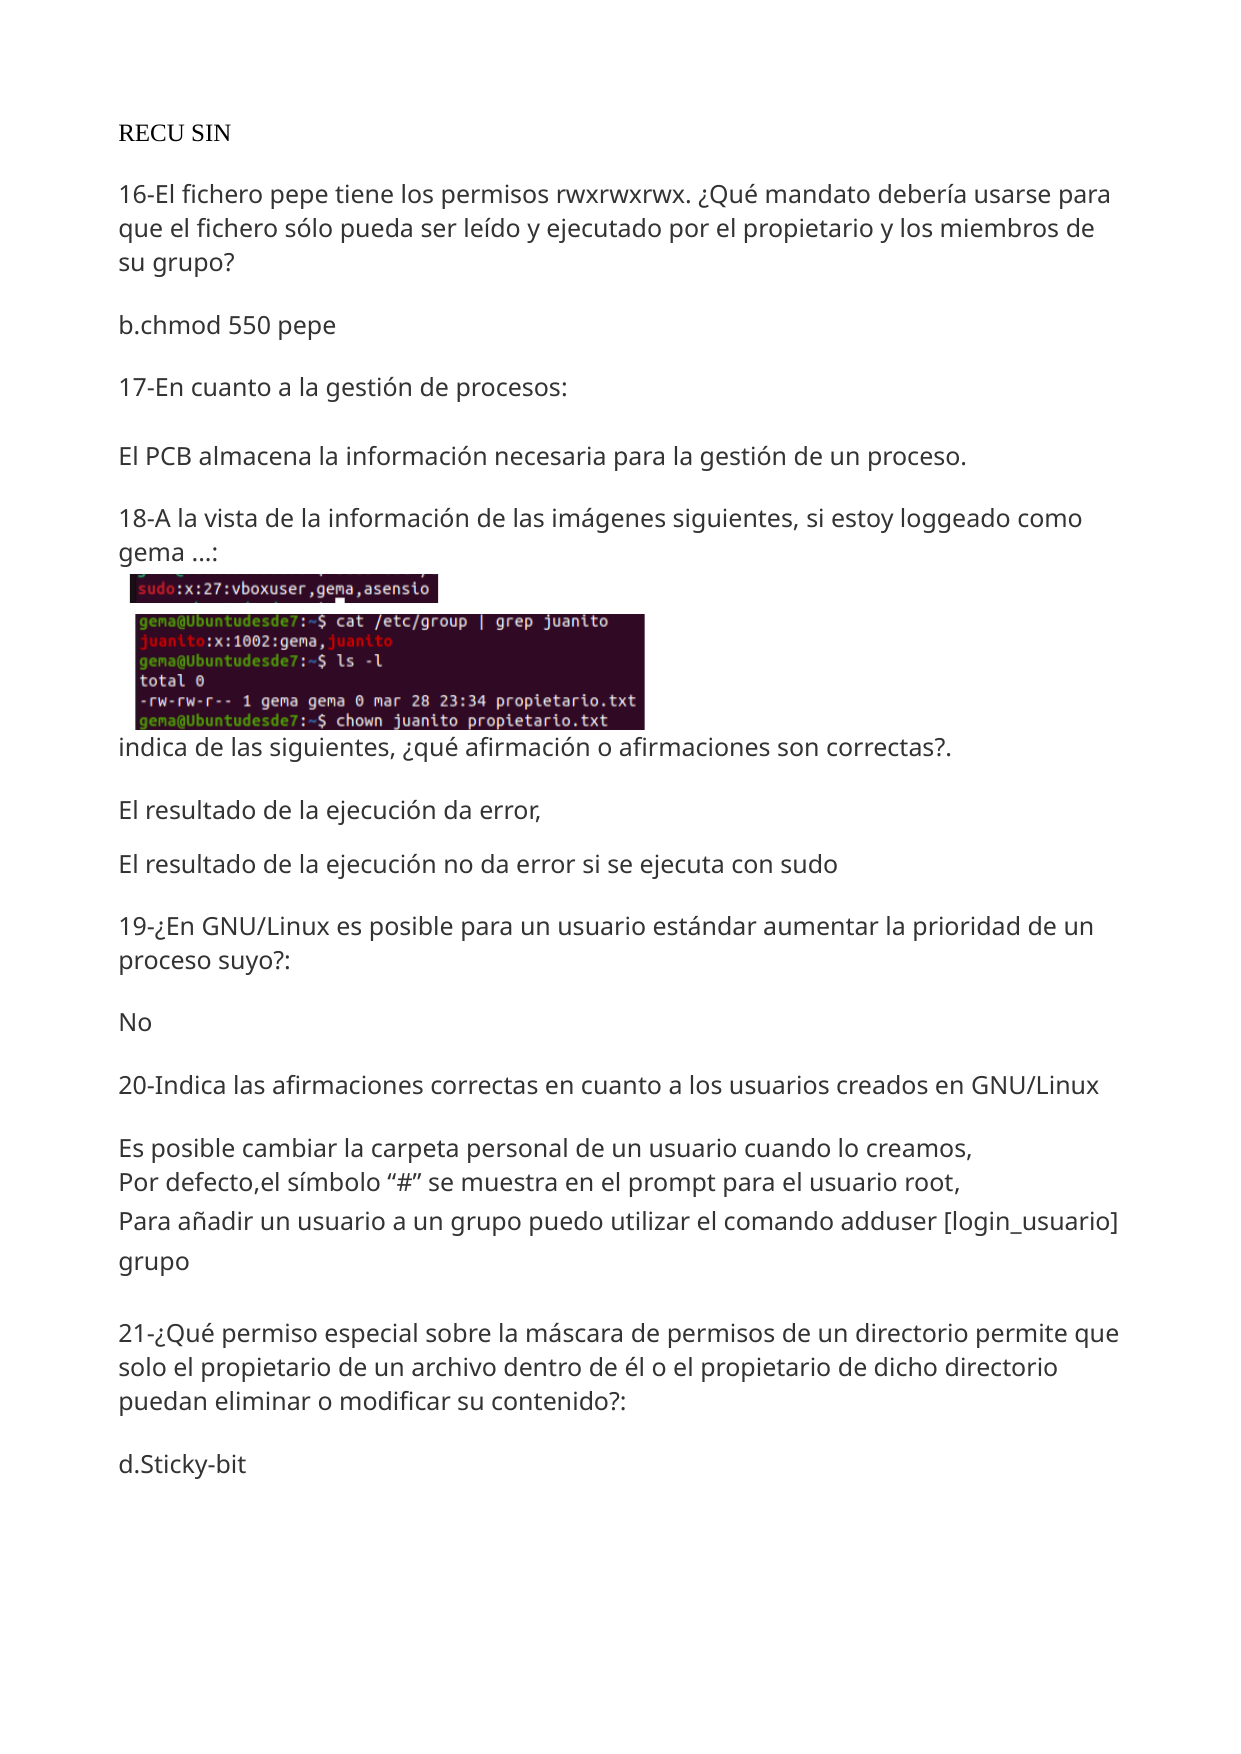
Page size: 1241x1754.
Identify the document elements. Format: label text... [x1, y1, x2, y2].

text d.Sticky-bit [118, 1446, 1122, 1480]
text Para añadir un usuario a un grupo puedo utilizar el comando adduser [login_usuario] grupo [118, 1204, 1122, 1277]
text El resultado de la ejecución da error, [118, 792, 1122, 827]
text 21-¿Qué permiso especial sobre la máscara de permisos de un directorio permite que solo el propietario de un archivo dentro de él o el propietario de dicho directorio puedan eliminar o modificar su contenido?: [118, 1315, 1122, 1417]
picture [135, 614, 645, 730]
text 16-El fichero pepe tiene los permisos rwxrwxrwx. ¿Qué mandato debería usarse para que el fichero sólo pueda ser leído y ejecutado por el propietario y los miembros de su grupo? [118, 176, 1122, 278]
text 19-¿En GNU/Linux es posible para un usuario estándar aumentar la prioridad de un proceso suyo?: [118, 908, 1122, 976]
text El resultado de la ejecución no da error si se ejecuta con sudo [118, 846, 1122, 880]
picture [129, 574, 439, 603]
text El PCB almacena la información necesaria para la gestión de un proceso. [118, 404, 1122, 472]
text b.chmod 550 pepe [118, 307, 1122, 341]
text Por defecto,el símbolo “#” se muestra en el prompt para el usuario root, [118, 1165, 1122, 1199]
text 18-A la vista de la información de las imágenes siguientes, si estoy loggeado como gema ...: [118, 501, 1122, 569]
text indica de las siguientes, ¿qué afirmación o afirmaciones son correctas?. [118, 598, 1122, 764]
text 20-Indica las afirmaciones correctas en cuanto a los usuarios creados en GNU/Linux [118, 1068, 1122, 1102]
text 17-En cuanto a la gestión de procesos: [118, 370, 1122, 404]
text No [118, 1005, 1122, 1039]
text Es posible cambiar la carpeta personal de un usuario cuando lo creamos, [118, 1131, 1122, 1165]
